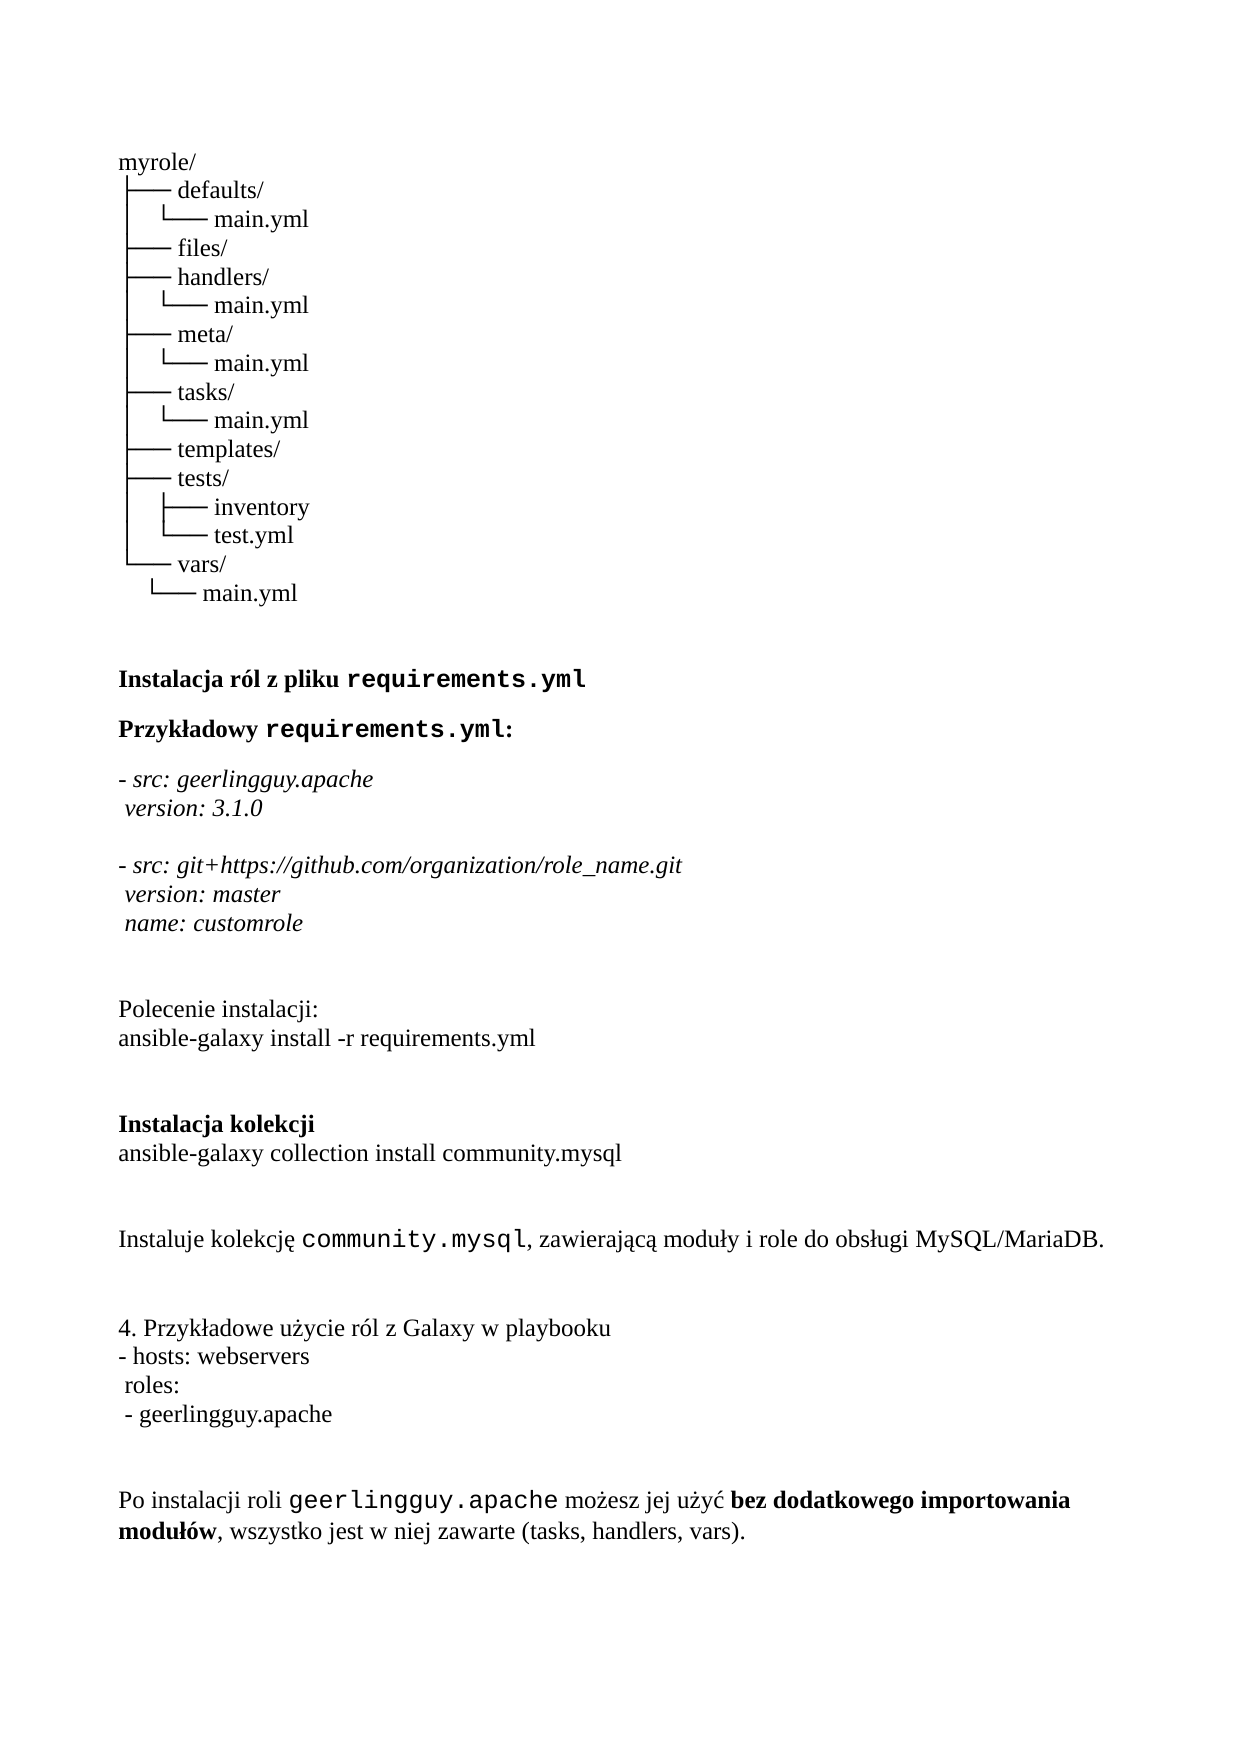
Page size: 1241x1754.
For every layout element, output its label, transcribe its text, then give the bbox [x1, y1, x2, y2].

text Po instalacji roli geerlingguy.apache możesz jej użyć bez dodatkowego importowania modułów, wszystko jest w niej zawarte (tasks, handlers, vars). [118, 1485, 1122, 1545]
text Polecenie instalacji: [118, 994, 1122, 1023]
text myrole/ ├── defaults/ │ └── main.yml ├── files/ ├── handlers/ │ └── main.yml ├── meta/ │ └── main.yml ├── tasks/ │ └── main.yml ├── templates/ ├── tests/ │ ├── inventory │ └── test.yml └── vars/ └── main.yml [118, 118, 1122, 636]
text ansible-galaxy collection install community.mysql [118, 1138, 1122, 1196]
text 4. Przykładowe użycie ról z Galaxy w playbooku [118, 1313, 1122, 1341]
text - src: geerlingguy.apache version: 3.1.0 - src: git+https://github.com/organization/role_name.git version: master name: customrole [118, 764, 1122, 937]
text ansible-galaxy install -r requirements.yml [118, 1023, 1122, 1081]
text Instaluje kolekcję community.mysql, zawierającą moduły i role do obsługi MySQL/MariaDB. [118, 1224, 1122, 1255]
text Instalacja kolekcji [118, 1109, 1122, 1138]
text Instalacja ról z pliku requirements.yml [118, 664, 1122, 695]
text - hosts: webservers roles: - geerlingguy.apache [118, 1341, 1122, 1428]
text Przykładowy requirements.yml: [118, 714, 1122, 745]
